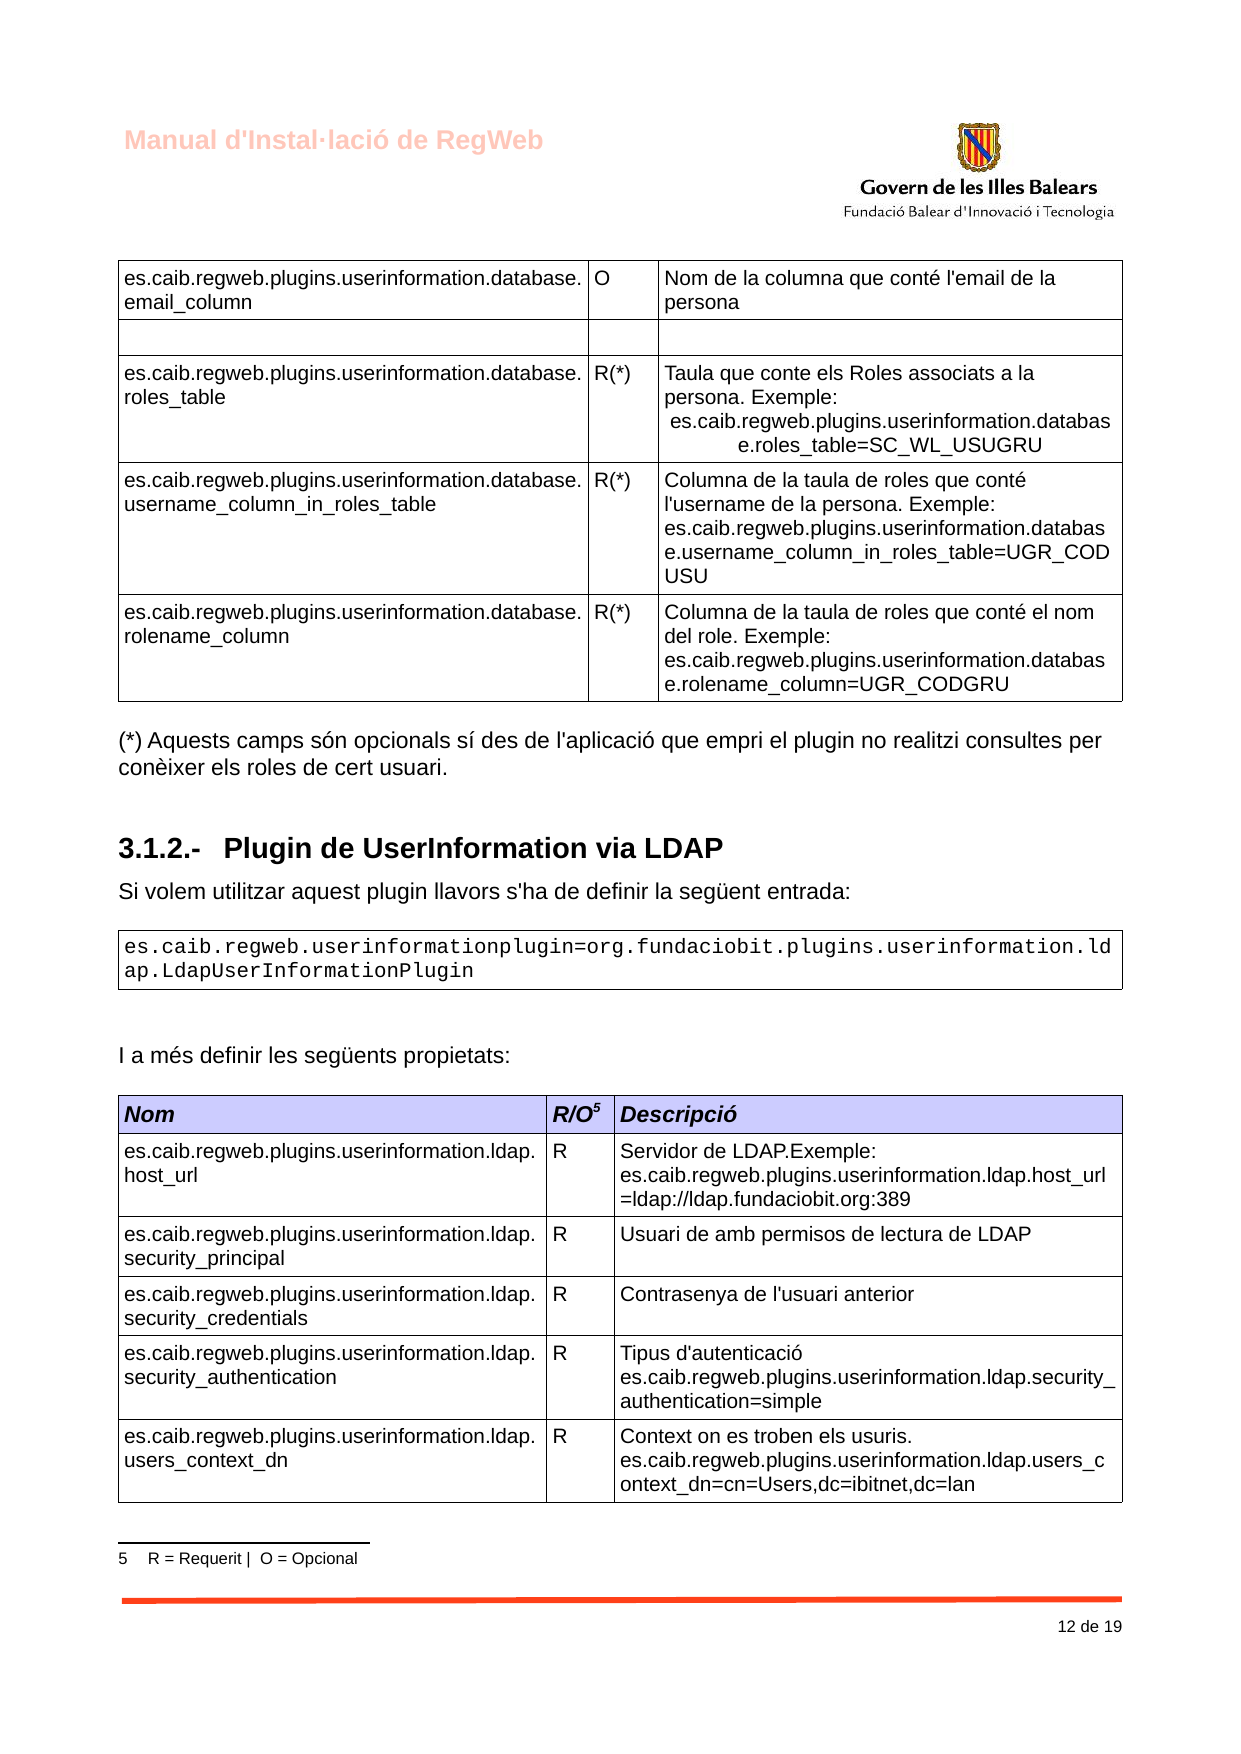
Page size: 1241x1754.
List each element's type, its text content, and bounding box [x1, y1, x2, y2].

table_cell es.caib.regweb.plugins.userinformation.database.username_column_in_roles_table [119, 463, 588, 594]
table_cell Servidor de LDAP.Exemple: es.caib.regweb.plugins.userinformation.ldap.host_url=ldap://ldap.fundaciobit.org:389 [615, 1134, 1122, 1216]
table_cell Nom de la columna que conté l'email de la persona [659, 261, 1122, 319]
table_header R/O [547, 1096, 614, 1133]
table_cell es.caib.regweb.plugins.userinformation.database.email_column [119, 261, 588, 319]
subtitle Plugin de UserInformation via LDAP [118, 832, 1122, 865]
table_cell Taula que conte els Roles associats a la persona. Exemple: es.caib.regweb.plugins.userinformation.database.roles_table=SC_WL_USUGRU [659, 356, 1122, 462]
table_header Nom [119, 1096, 546, 1133]
table_cell es.caib.regweb.plugins.userinformation.ldap.users_context_dn [119, 1420, 546, 1502]
table_cell es.caib.regweb.plugins.userinformation.ldap.security_authentication [119, 1336, 546, 1418]
table_cell es.caib.regweb.plugins.userinformation.ldap.security_principal [119, 1217, 546, 1276]
table_cell Context on es troben els usuris. es.caib.regweb.plugins.userinformation.ldap.users_context_dn=cn=Users,dc=ibitnet,dc=lan [615, 1420, 1122, 1502]
table_cell Columna de la taula de roles que conté l'username de la persona. Exemple: es.caib.regweb.plugins.userinformation.database.username_column_in_roles_table=UGR_CODUSU [659, 463, 1122, 594]
table_cell R(*) [589, 356, 658, 462]
table_cell R [547, 1217, 614, 1276]
table_cell Tipus d'autenticació es.caib.regweb.plugins.userinformation.ldap.security_authentication=simple [615, 1336, 1122, 1418]
table_cell Contrasenya de l'usuari anterior [615, 1277, 1122, 1335]
table_cell R [547, 1420, 614, 1502]
text I a més definir les següents propietats: [118, 1042, 1122, 1068]
table_cell O [589, 261, 658, 319]
table_cell es.caib.regweb.plugins.userinformation.ldap.host_url [119, 1134, 546, 1216]
table_header Descripció [615, 1096, 1122, 1133]
table_cell R(*) [589, 595, 658, 701]
table_cell [589, 320, 658, 355]
text Si volem utilitzar aquest plugin llavors s'ha de definir la següent entrada: [118, 878, 1122, 904]
table_cell Usuari de amb permisos de lectura de LDAP [615, 1217, 1122, 1276]
table_cell es.caib.regweb.plugins.userinformation.database.roles_table [119, 356, 588, 462]
table_cell es.caib.regweb.plugins.userinformation.ldap.security_credentials [119, 1277, 546, 1335]
table_cell R(*) [589, 463, 658, 594]
table_cell R [547, 1277, 614, 1335]
picture [840, 123, 1117, 220]
table_cell [659, 320, 1122, 355]
table_cell Columna de la taula de roles que conté el nom del role. Exemple: es.caib.regweb.plugins.userinformation.database.rolename_column=UGR_CODGRU [659, 595, 1122, 701]
table_cell R [547, 1134, 614, 1216]
table_cell R [547, 1336, 614, 1418]
table_header es.caib.regweb.userinformationplugin=org.fundaciobit.plugins.userinformation.ldap.LdapUserInformationPlugin [119, 931, 1122, 989]
table_cell [119, 320, 588, 355]
table_cell es.caib.regweb.plugins.userinformation.database.rolename_column [119, 595, 588, 701]
text (*) Aquests camps són opcionals sí des de l'aplicació que empri el plugin no realitzi consultes per conèixer els roles de cert usuari. [118, 727, 1122, 780]
